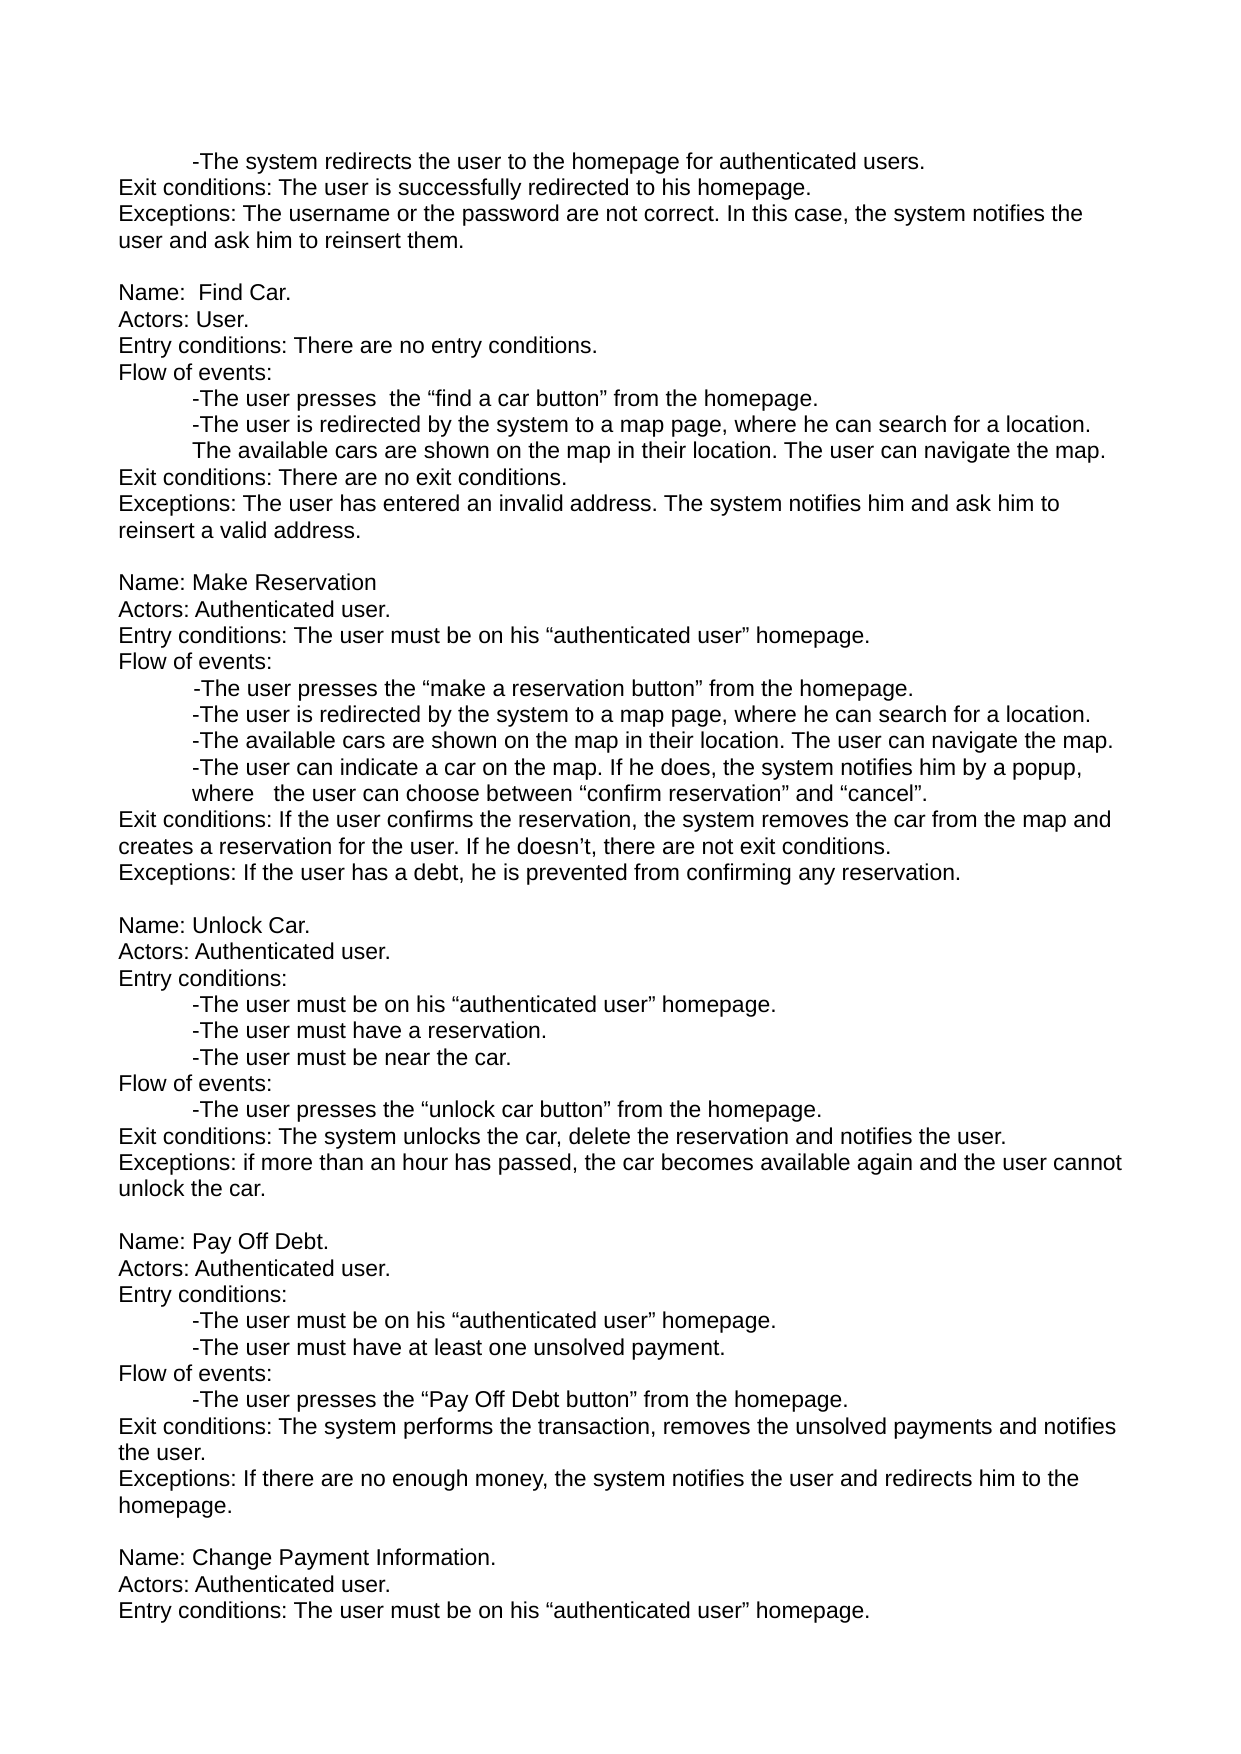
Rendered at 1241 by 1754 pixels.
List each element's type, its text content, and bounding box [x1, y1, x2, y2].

text -The user is redirected by the system to a map page, where he can search for a location. [118, 411, 1122, 437]
text Exceptions: The username or the password are not correct. In this case, the system notifies the user and ask him to reinsert them. [118, 200, 1122, 253]
text Entry conditions: There are no entry conditions. [118, 332, 1122, 358]
text -The user presses the “Pay Off Debt button” from the homepage. [118, 1386, 1122, 1413]
text Exit conditions: If the user confirms the reservation, the system removes the car from the map and creates a reservation for the user. If he doesn’t, there are not exit conditions. [118, 806, 1122, 859]
text Exceptions: The user has entered an invalid address. The system notifies him and ask him to reinsert a valid address. [118, 490, 1122, 543]
text -The user must be on his “authenticated user” homepage. [118, 991, 1122, 1017]
text Entry conditions: [118, 964, 1122, 991]
text Entry conditions: The user must be on his “authenticated user” homepage. [118, 1597, 1122, 1623]
text Flow of events: [118, 358, 1122, 385]
text -The available cars are shown on the map in their location. The user can navigate the map. [118, 727, 1122, 754]
text Exceptions: If the user has a debt, he is prevented from confirming any reservation. [118, 859, 1122, 886]
text Exit conditions: There are no exit conditions. [118, 464, 1122, 490]
text Exit conditions: The system unlocks the car, delete the reservation and notifies the user. [118, 1123, 1122, 1149]
text -The user is redirected by the system to a map page, where he can search for a location. [118, 701, 1122, 727]
text Name: Unlock Car. [118, 912, 1122, 938]
text Name: Find Car. [118, 279, 1122, 306]
text -The user presses the “make a reservation button” from the homepage. [118, 675, 1122, 701]
text -The user must have at least one unsolved payment. [118, 1333, 1122, 1360]
text Actors: Authenticated user. [118, 1254, 1122, 1281]
text Exceptions: If there are no enough money, the system notifies the user and redirects him to the homepage. [118, 1465, 1122, 1518]
text Name: Make Reservation [118, 569, 1122, 596]
text Actors: User. [118, 306, 1122, 332]
text The available cars are shown on the map in their location. The user can navigate the map. [118, 437, 1122, 464]
text -The user must be near the car. [118, 1044, 1122, 1070]
text Flow of events: [118, 1070, 1122, 1096]
text -The system redirects the user to the homepage for authenticated users. [118, 148, 1122, 174]
text Flow of events: [118, 1360, 1122, 1386]
text Entry conditions: [118, 1281, 1122, 1307]
text -The user can indicate a car on the map. If he does, the system notifies him by a popup, where the user can choose between “confirm reservation” and “cancel”. [143, 754, 1122, 806]
text -The user must be on his “authenticated user” homepage. [118, 1307, 1122, 1333]
text -The user must have a reservation. [118, 1017, 1122, 1044]
text Actors: Authenticated user. [118, 1571, 1122, 1597]
text Exit conditions: The system performs the transaction, removes the unsolved payments and notifies the user. [118, 1413, 1122, 1465]
text Exit conditions: The user is successfully redirected to his homepage. [118, 174, 1122, 200]
text Name: Change Payment Information. [118, 1544, 1122, 1571]
text Actors: Authenticated user. [118, 938, 1122, 964]
text -The user presses the “find a car button” from the homepage. [118, 385, 1122, 411]
text Name: Pay Off Debt. [118, 1228, 1122, 1254]
text Exceptions: if more than an hour has passed, the car becomes available again and the user cannot unlock the car. [118, 1149, 1122, 1202]
text -The user presses the “unlock car button” from the homepage. [118, 1096, 1122, 1123]
text Actors: Authenticated user. [118, 596, 1122, 622]
text Flow of events: [118, 648, 1122, 675]
text Entry conditions: The user must be on his “authenticated user” homepage. [118, 622, 1122, 648]
